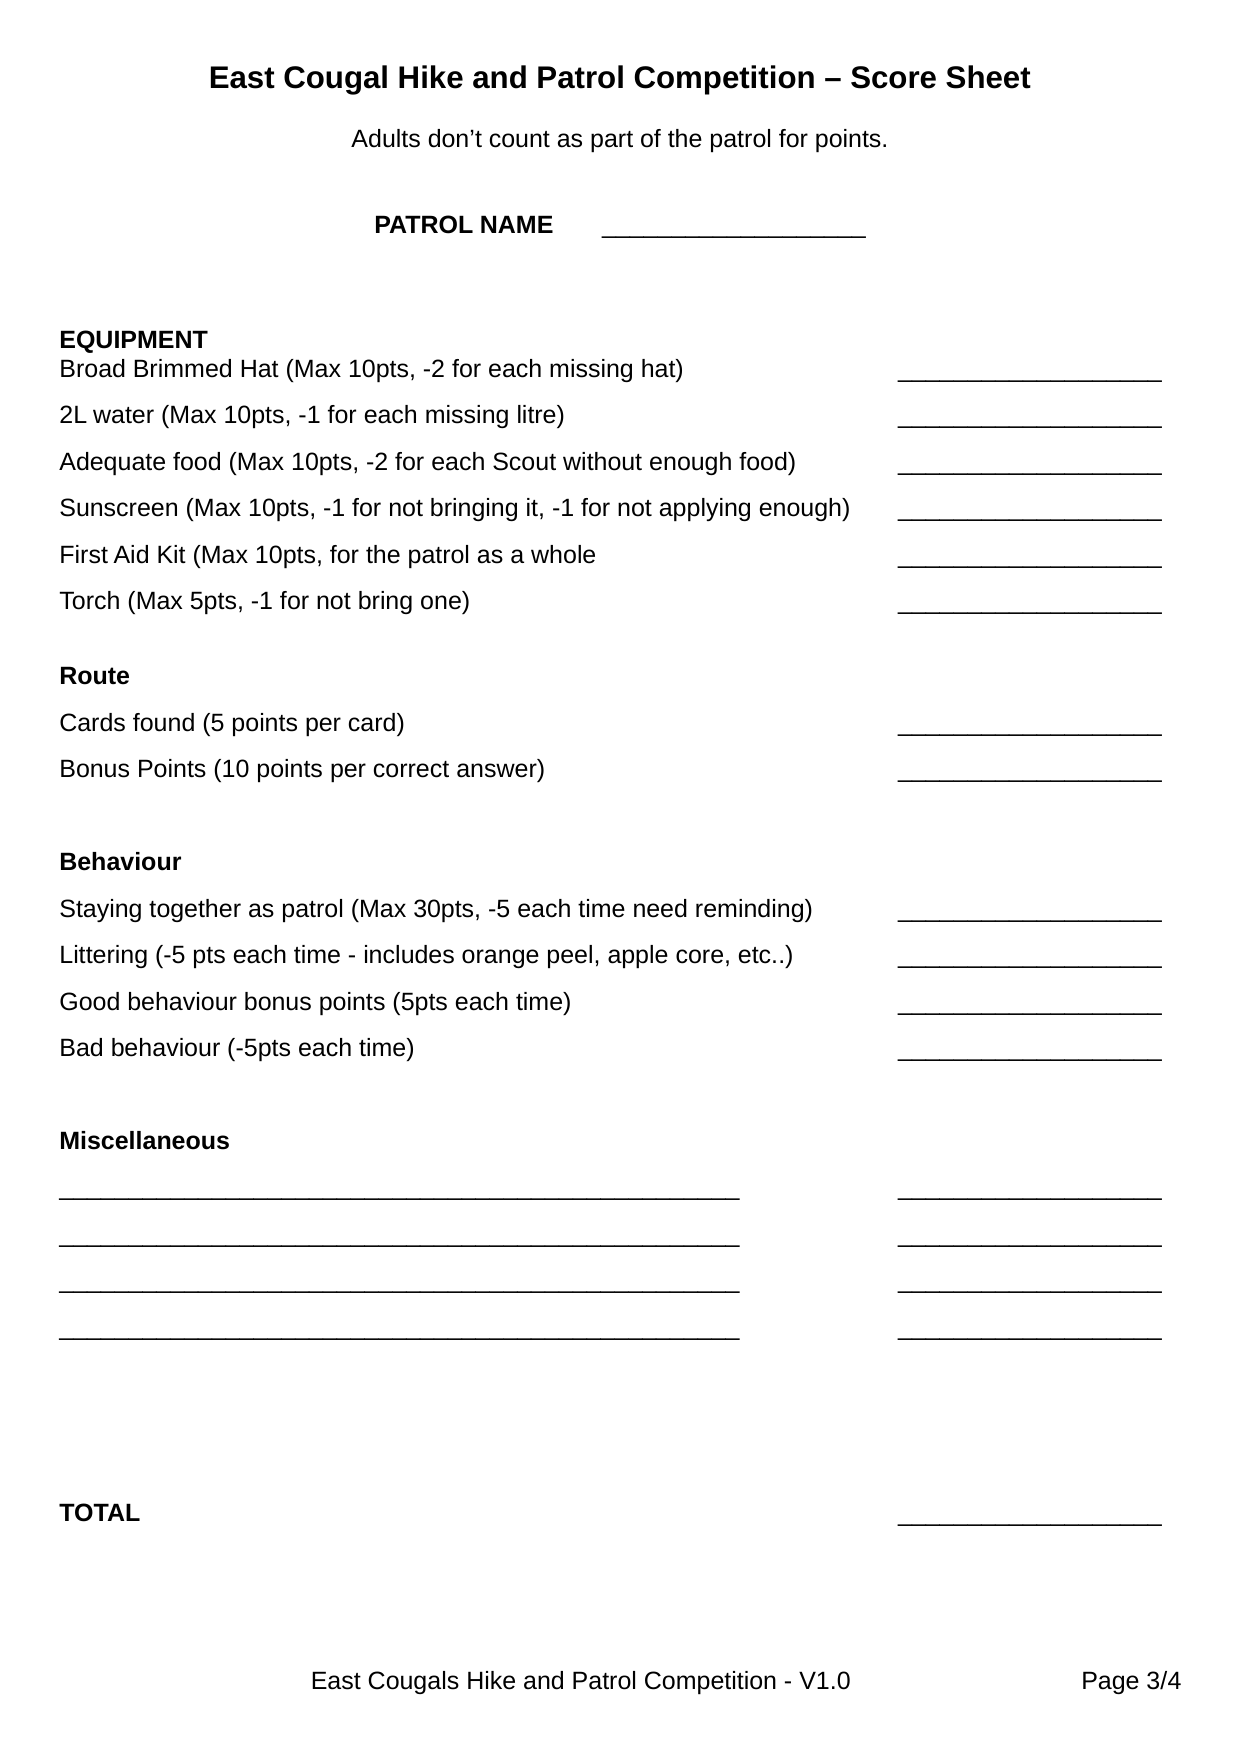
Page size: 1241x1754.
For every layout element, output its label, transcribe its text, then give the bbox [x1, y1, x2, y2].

text Good behaviour bonus points (5pts each time) ___________________ [59, 986, 1181, 1015]
text East Cougal Hike and Patrol Competition – Score Sheet [59, 59, 1181, 95]
text Adequate food (Max 10pts, -2 for each Scout without enough food) ___________________ [59, 447, 1181, 475]
text Torch (Max 5pts, -1 for not bring one) ___________________ [59, 586, 1181, 615]
text 2L water (Max 10pts, -1 for each missing litre) ___________________ [59, 400, 1181, 429]
text Behaviour [59, 847, 1181, 876]
text Cards found (5 points per card) ___________________ [59, 708, 1181, 736]
text Littering (-5 pts each time - includes orange peel, apple core, etc..) ___________________ [59, 940, 1181, 969]
text Broad Brimmed Hat (Max 10pts, -2 for each missing hat) ___________________ [59, 354, 1181, 382]
text Sunscreen (Max 10pts, -1 for not bringing it, -1 for not applying enough) ___________________ [59, 493, 1181, 522]
text _________________________________________________ ___________________ [59, 1265, 1181, 1294]
text _________________________________________________ ___________________ [59, 1219, 1181, 1247]
text PATROL NAME ___________________ [59, 210, 1181, 296]
text Miscellaneous [59, 1126, 1181, 1154]
text _________________________________________________ ___________________ [59, 1172, 1181, 1201]
text First Aid Kit (Max 10pts, for the patrol as a whole ___________________ [59, 539, 1181, 568]
text Staying together as patrol (Max 30pts, -5 each time need reminding) ___________________ [59, 893, 1181, 922]
text Adults don’t count as part of the patrol for points. [59, 95, 1181, 152]
text _________________________________________________ ___________________ [59, 1312, 1181, 1340]
text Bonus Points (10 points per correct answer) ___________________ [59, 754, 1181, 783]
text TOTAL ___________________ [59, 1497, 1181, 1526]
text Bad behaviour (-5pts each time) ___________________ [59, 1033, 1181, 1062]
text Route [59, 632, 1181, 690]
text EQUIPMENT [59, 296, 1181, 354]
